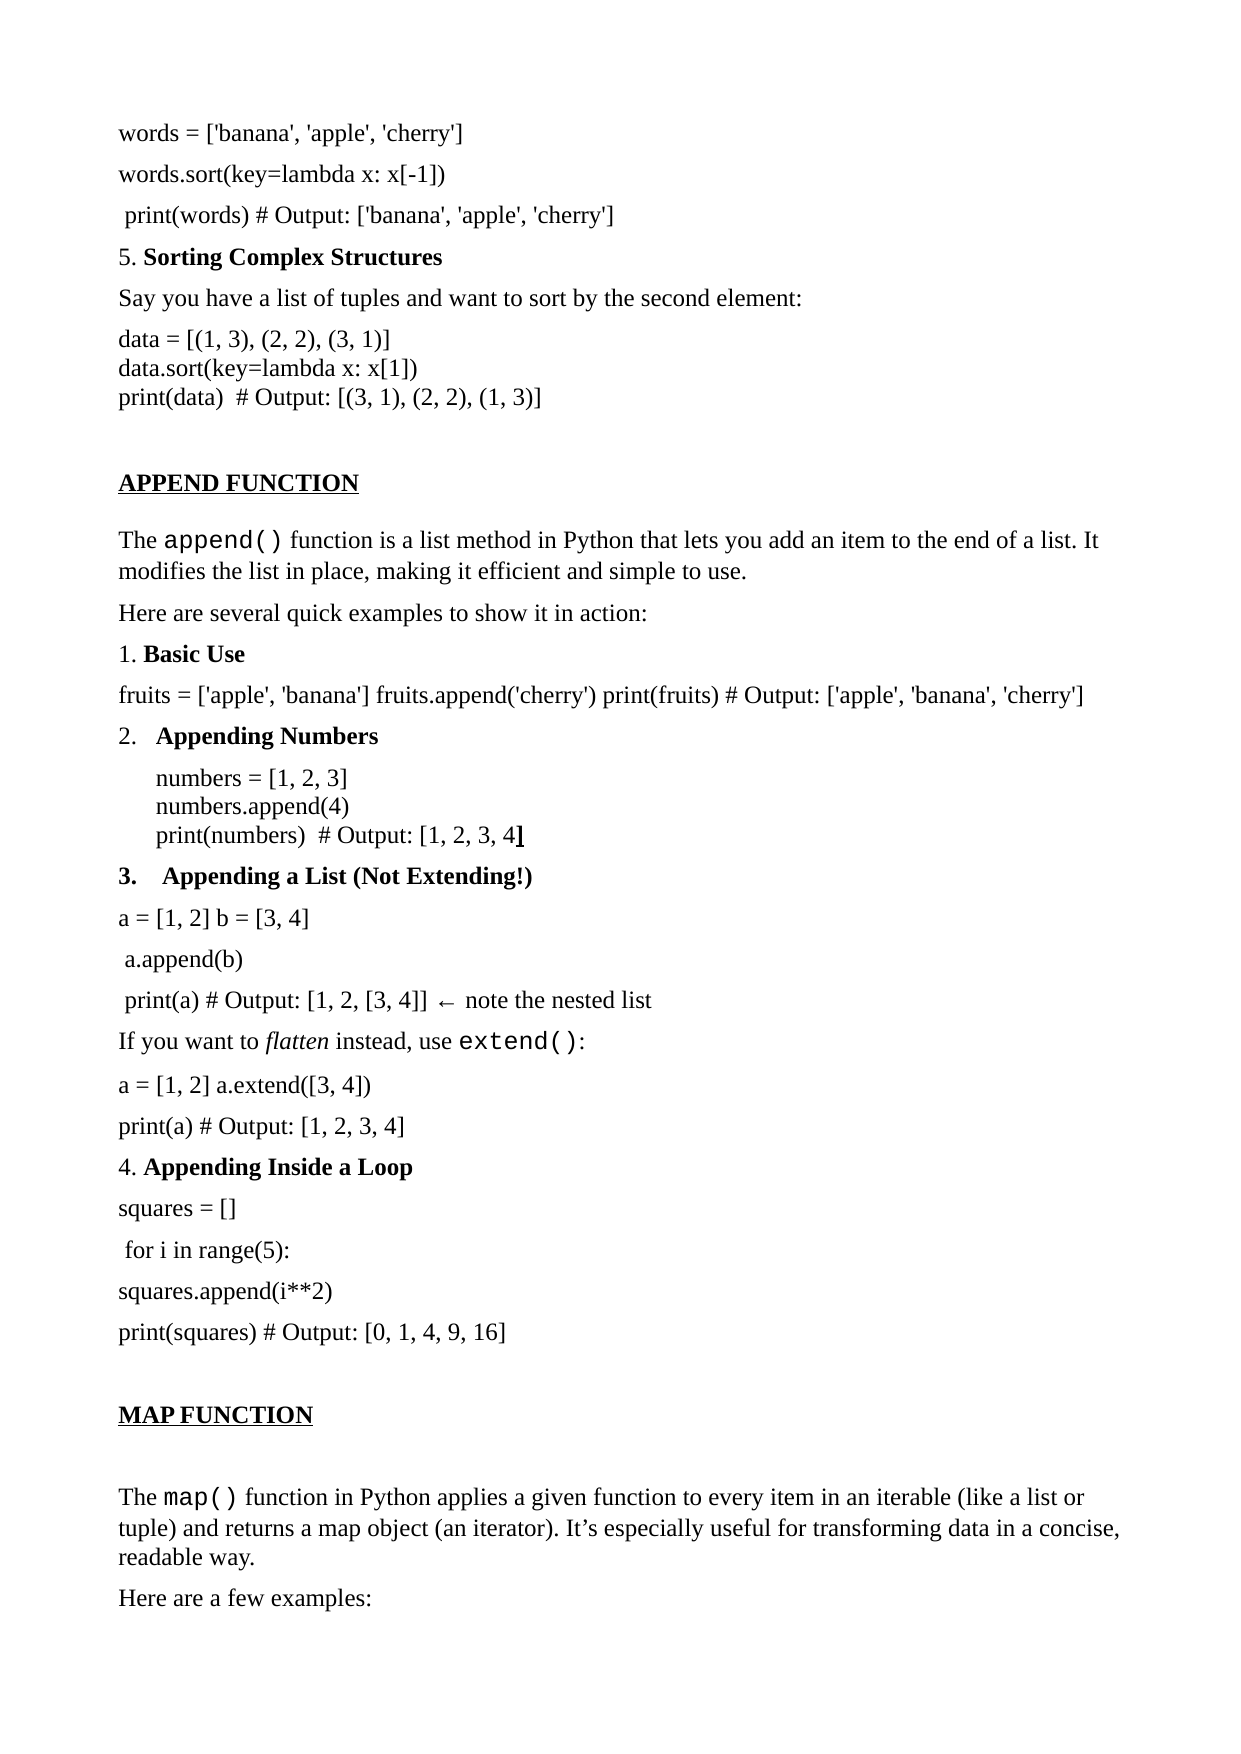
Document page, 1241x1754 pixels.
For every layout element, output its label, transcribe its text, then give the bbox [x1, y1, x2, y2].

list Appending Numbers [118, 721, 1122, 750]
text The append() function is a list method in Python that lets you add an item to the end of a list. It modifies the list in place, making it efficient and simple to use. [118, 526, 1122, 585]
text 1. Basic Use [118, 639, 1122, 668]
text a = [1, 2] a.extend([3, 4]) [118, 1070, 1122, 1098]
text 4. Appending Inside a Loop [118, 1152, 1122, 1181]
text MAP FUNCTION [118, 1400, 1122, 1428]
text fruits = ['apple', 'banana'] fruits.append('cherry') print(fruits) # Output: ['apple', 'banana', 'cherry'] [118, 680, 1122, 709]
text print(a) # Output: [1, 2, [3, 4]] ← note the nested list [118, 985, 1122, 1014]
text words = ['banana', 'apple', 'cherry'] [118, 118, 1122, 147]
text print(squares) # Output: [0, 1, 4, 9, 16] [118, 1317, 1122, 1346]
text words.sort(key=lambda x: x[-1]) [118, 159, 1122, 188]
text print(a) # Output: [1, 2, 3, 4] [118, 1111, 1122, 1140]
text If you want to flatten instead, use extend(): [118, 1026, 1122, 1057]
text data = [(1, 3), (2, 2), (3, 1)] data.sort(key=lambda x: x[1]) print(data) # Output: [(3, 1), (2, 2), (1, 3)] [118, 324, 1122, 411]
text a = [1, 2] b = [3, 4] [118, 903, 1122, 931]
list Appending a List (Not Extending!) [118, 861, 1122, 890]
text for i in range(5): [118, 1235, 1122, 1263]
text a.append(b) [118, 944, 1122, 973]
text APPEND FUNCTION [118, 468, 1122, 497]
text 5. Sorting Complex Structures [118, 242, 1122, 271]
text squares.append(i**2) [118, 1276, 1122, 1305]
text squares = [] [118, 1193, 1122, 1222]
text Here are several quick examples to show it in action: [118, 598, 1122, 626]
text Say you have a list of tuples and want to sort by the second element: [118, 283, 1122, 312]
list numbers = [1, 2, 3] numbers.append(4) print(numbers) # Output: [1, 2, 3, 4] [118, 763, 1122, 849]
text Here are a few examples: [118, 1583, 1122, 1612]
text print(words) # Output: ['banana', 'apple', 'cherry'] [118, 201, 1122, 229]
text The map() function in Python applies a given function to every item in an iterable (like a list or tuple) and returns a map object (an iterator). It’s especially useful for transforming data in a concise, readable way. [118, 1482, 1122, 1571]
